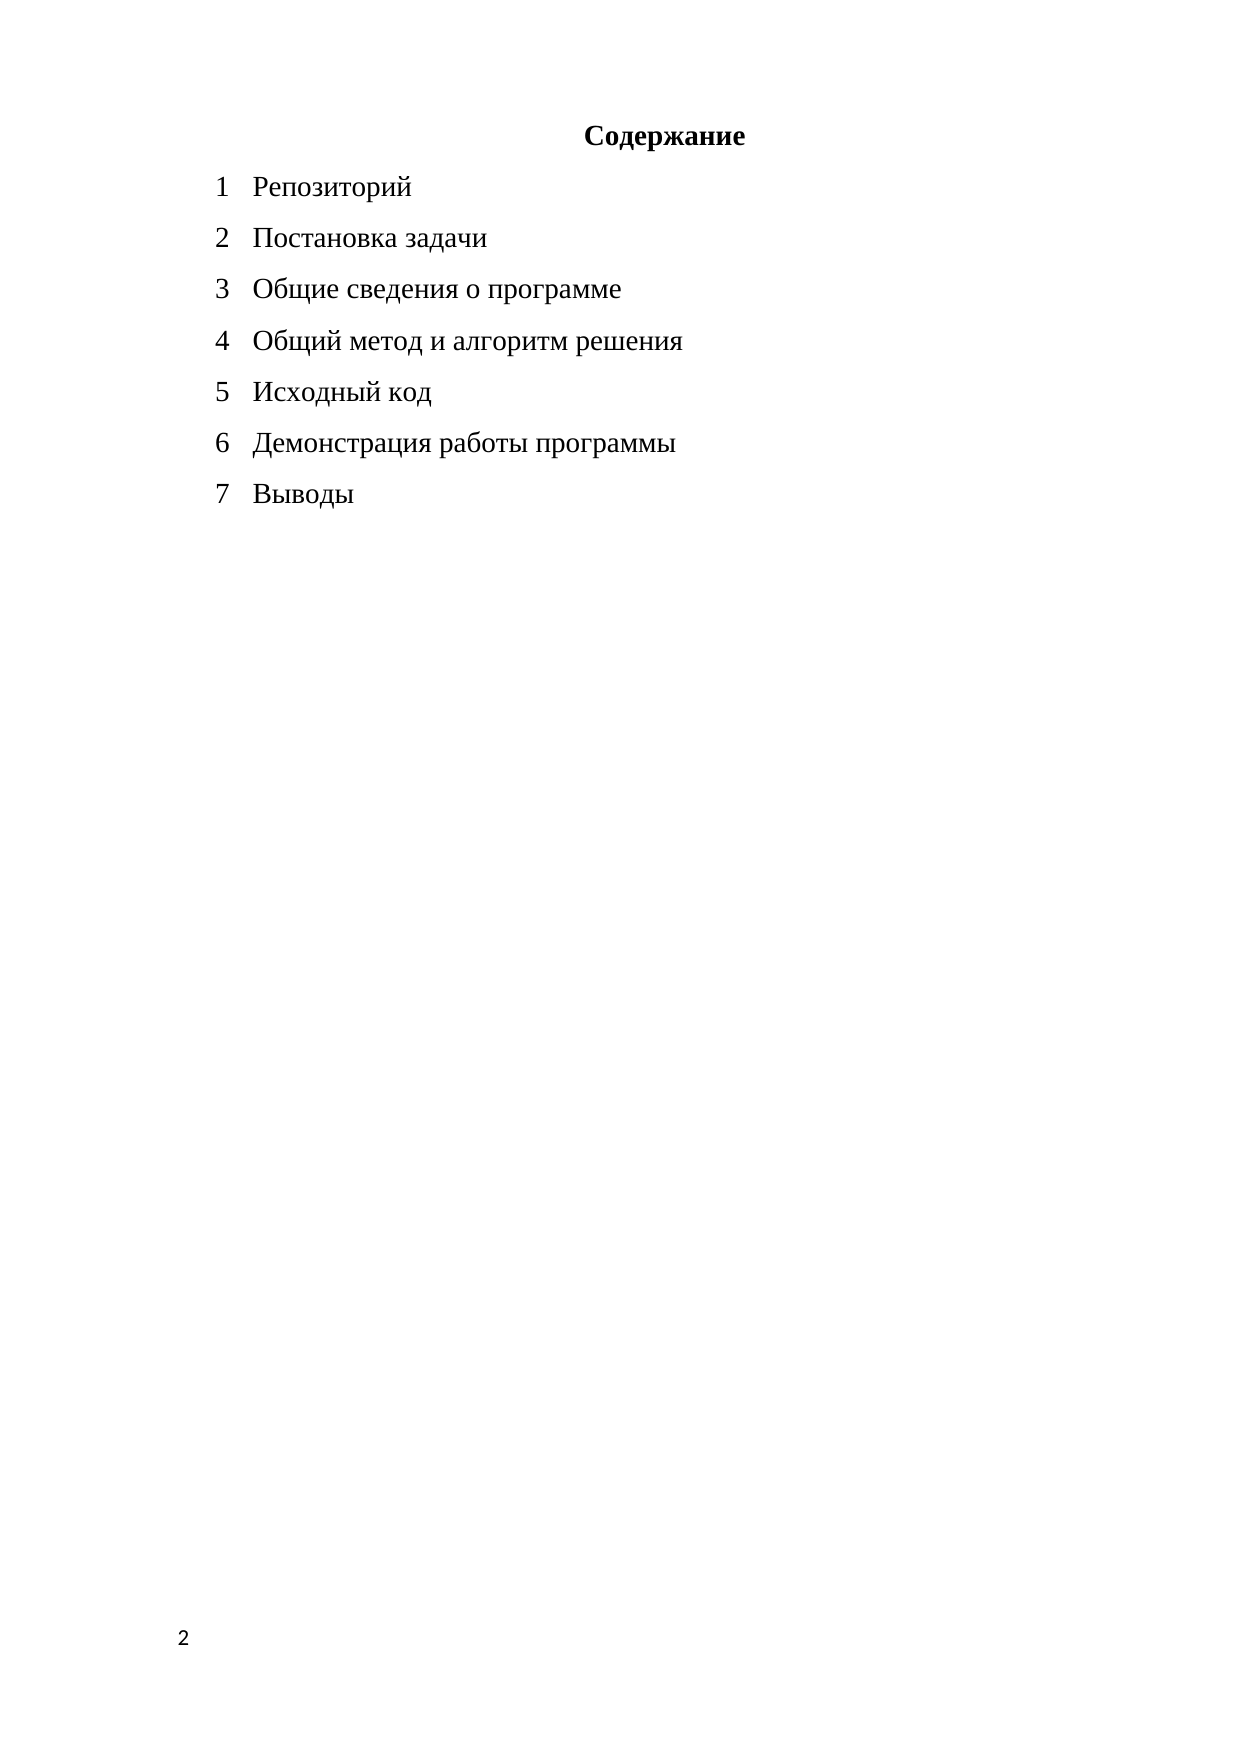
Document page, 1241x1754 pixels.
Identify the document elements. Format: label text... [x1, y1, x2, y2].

list Выводы [215, 476, 1152, 510]
list Общий метод и алгоритм решения [215, 323, 1152, 356]
text Содержание [177, 118, 1152, 152]
list Демонстрация работы программы [215, 425, 1152, 458]
list Исходный код [215, 374, 1152, 407]
list Постановка задачи [215, 220, 1152, 254]
list Репозиторий [215, 169, 1152, 203]
list Общие сведения о программе [215, 272, 1152, 305]
